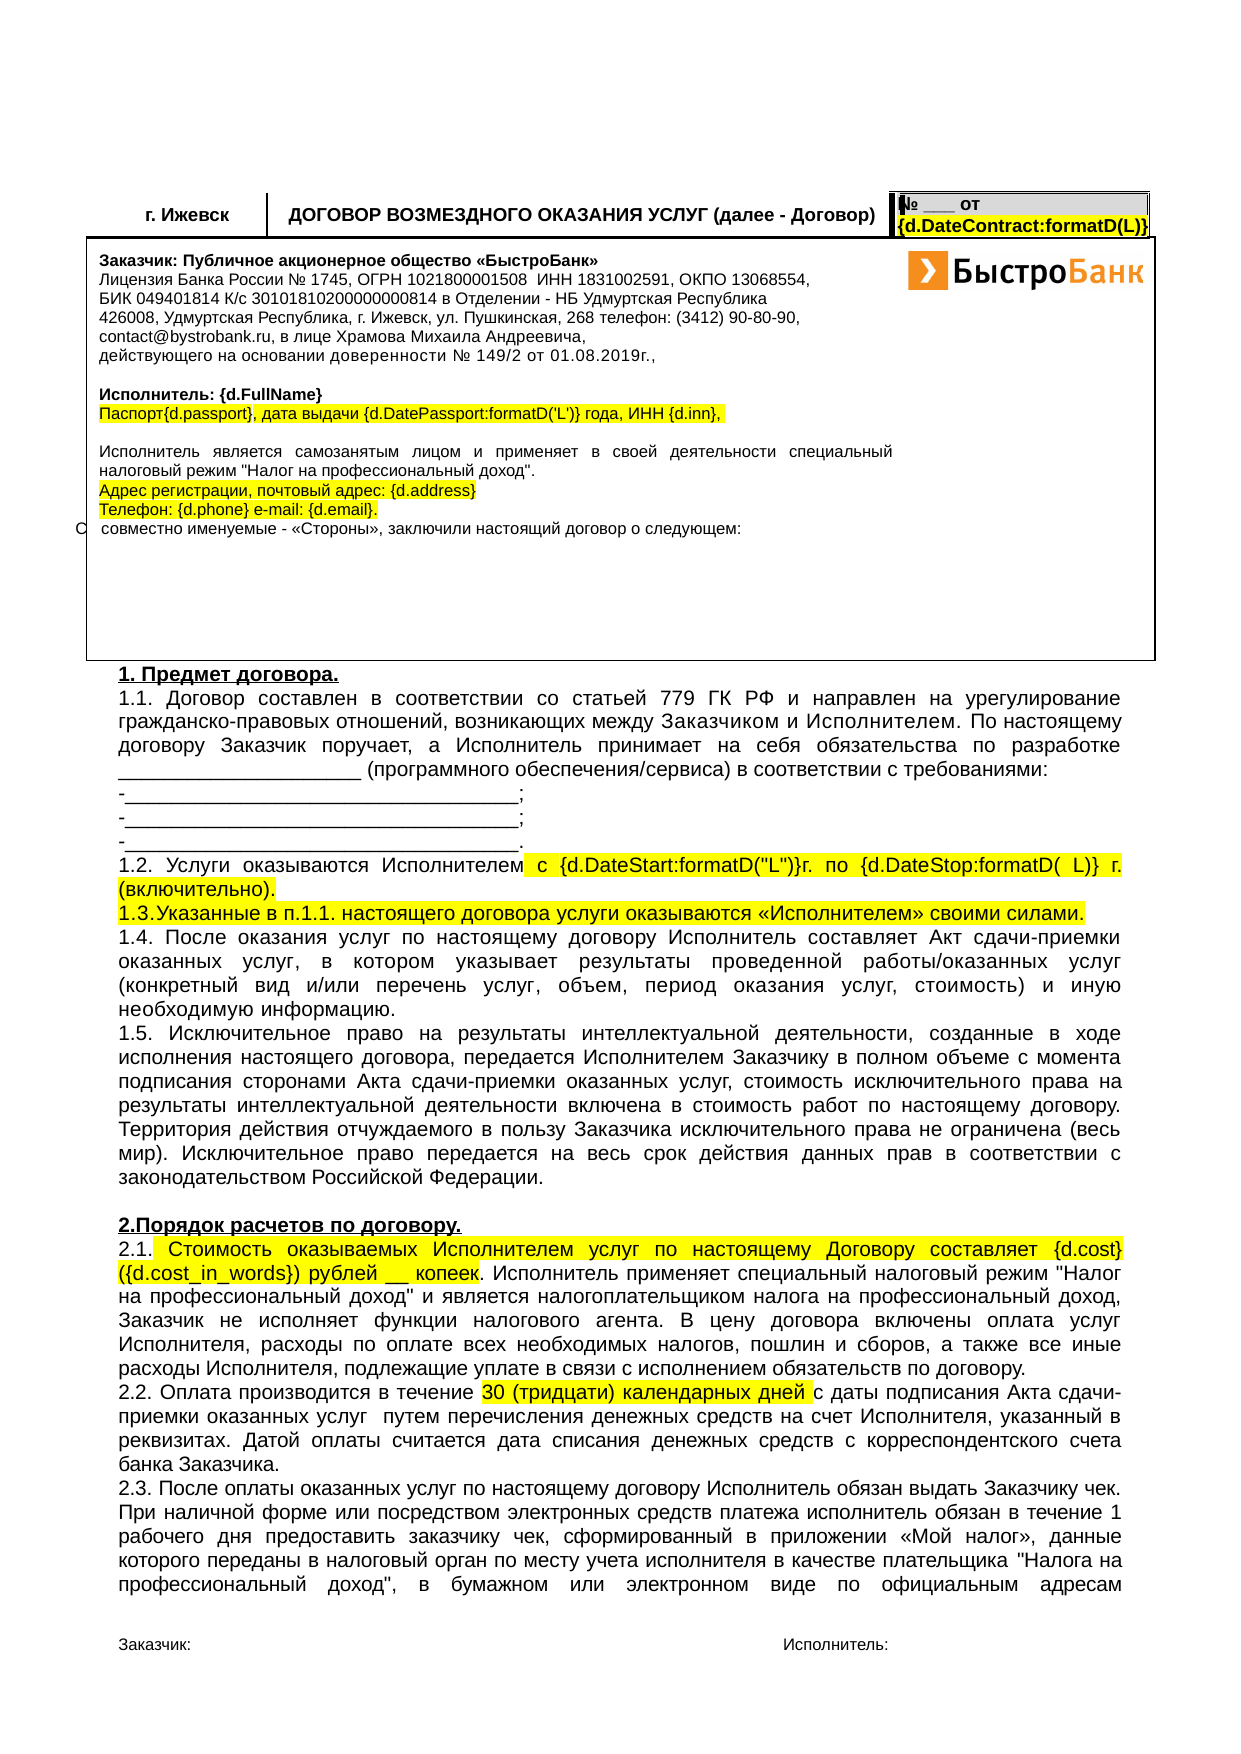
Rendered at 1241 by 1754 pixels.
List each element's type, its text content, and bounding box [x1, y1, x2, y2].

table_header ДОГОВОР ВОЗМЕЗДНОГО ОКАЗАНИЯ УСЛУГ (далее - Договор) [267, 191, 897, 236]
table_cell [905, 238, 1154, 660]
text 1. Предмет договора. [118, 661, 1122, 685]
table_header № ___ от {d.DateContract:formatD(L)} [905, 194, 1147, 236]
table_header № ___ от {d.DateContract:formatD(L)} [897, 192, 1148, 226]
text -__________________________________; [118, 805, 1122, 829]
text 1.3.Указанные в п.1.1. настоящего договора услуги оказываются «Исполнителем» своими силами. [118, 901, 1122, 925]
list 1.5. Исключительное право на результаты интеллектуальной деятельности, созданные в ходе исполнения настоящего договора, передается Исполнителем Заказчику в полном объеме с момента подписания сторонами Акта сдачи-приемки оказанных услуг, стоимость исключительного права на результаты интеллектуальной деятельности включена в стоимость работ по настоящему договору. Территория действия отчуждаемого в пользу Заказчика исключительного права не ограничена (весь мир). Исключительное право передается на весь срок действия данных прав в соответствии с законодательством Российской Федерации. [118, 1021, 1122, 1188]
table_cell Заказчик: Публичное акционерное общество «БыстроБанк» Лицензия Банка России № 1745, ОГРН 1021800001508 ИНН 1831002591, ОКПО 13068554, БИК 049401814 К/с 30101810200000000814 в Отделении - НБ Удмуртская Республика 426008, Удмуртская Республика, г. Ижевск, ул. Пушкинская, 268 телефон: (3412) 90-80-90, contact@bystrobank.ru, в лице Храмова Михаила Андреевича, действующего на основании доверенности № 149/2 от 01.08.2019г., Исполнитель: {d.FullName} Паспорт{d.passport}, дата выдачи {d.DatePassport:formatD('L')} года, ИНН {d.inn}, Исполнитель является самозанятым лицом и применяет в своей деятельности специальный налоговый режим "Налог на профессиональный доход". Адрес регистрации, почтовый адрес: {d.address} Телефон: {d.phone} е-mail: {d.email}. [87, 239, 905, 519]
text -__________________________________; [118, 781, 1122, 805]
table_header г. Ижевск [86, 191, 267, 236]
table_header [1149, 191, 1155, 236]
text 2.2. Оплата производится в течение 30 (тридцати) календарных дней с даты подписания Акта сдачи-приемки оказанных услуг путем перечисления денежных средств на счет Исполнителя, указанный в реквизитах. Датой оплаты считается дата списания денежных средств с корреспондентского счета банка Заказчика. [118, 1380, 1122, 1476]
table_cell [87, 538, 905, 660]
text 2.Порядок расчетов по договору. [118, 1212, 1122, 1236]
picture [908, 251, 1144, 290]
text -__________________________________. [118, 829, 1122, 853]
text 2.3. После оплаты оказанных услуг по настоящему договору Исполнитель обязан выдать Заказчику чек. При наличной форме или посредством электронных средств платежа исполнитель обязан в течение 1 рабочего дня предоставить заказчику чек, сформированный в приложении «Мой налог», данные которого переданы в налоговый орган по месту учета исполнителя в качестве плательщика "Налога на профессиональный доход", в бумажном или электронном виде по официальным адресам [118, 1476, 1122, 1596]
table_header С совместно именуемые - «Стороны», заключили настоящий договор о следующем: [87, 519, 905, 538]
list 1.4. После оказания услуг по настоящему договору Исполнитель составляет Акт сдачи-приемки оказанных услуг, в котором указывает результаты проведенной работы/оказанных услуг (конкретный вид и/или перечень услуг, объем, период оказания услуг, стоимость) и иную необходимую информацию. [118, 925, 1122, 1021]
text 1.1. Договор составлен в соответствии со статьей 779 ГК РФ и направлен на урегулирование гражданско-правовых отношений, возникающих между Заказчиком и Исполнителем. По настоящему договору Заказчик поручает, а Исполнитель принимает на себя обязательства по разработке _____________________ (программного обеспечения/сервиса) в соответствии с требованиями: [118, 685, 1122, 781]
text 2.1. Стоимость оказываемых Исполнителем услуг по настоящему Договору составляет {d.cost}({d.cost_in_words}) рублей __ копеек. Исполнитель применяет специальный налоговый режим "Налог на профессиональный доход" и является налогоплательщиком налога на профессиональный доход, Заказчик не исполняет функции налогового агента. В цену договора включены оплата услуг Исполнителя, расходы по оплате всех необходимых налогов, пошлин и сборов, а также все иные расходы Исполнителя, подлежащие уплате в связи с исполнением обязательств по договору. [118, 1236, 1122, 1380]
text 1.2. Услуги оказываются Исполнителем с {d.DateStart:formatD("L")}г. по {d.DateStop:formatD( L)} г. (включительно). [118, 853, 1122, 901]
